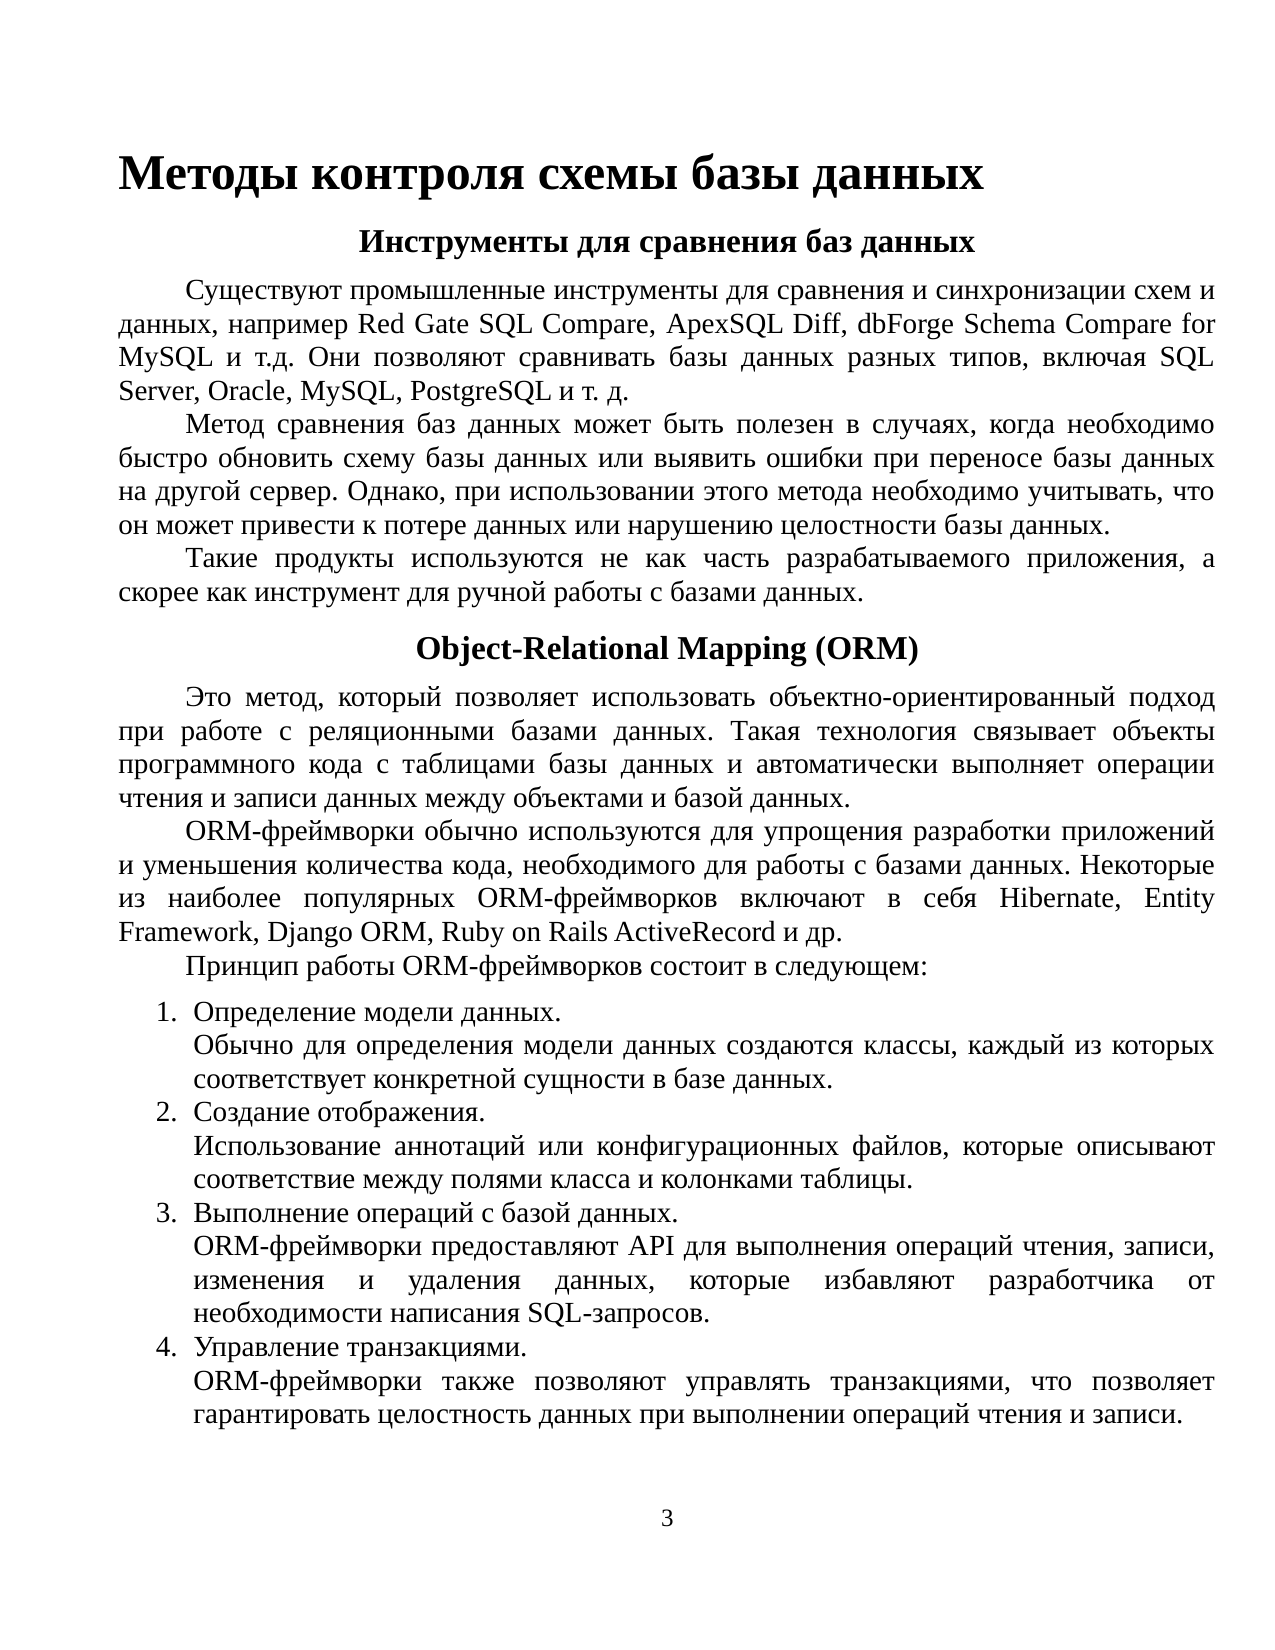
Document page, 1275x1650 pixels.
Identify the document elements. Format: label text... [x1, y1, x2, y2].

text Такие продукты используются не как часть разрабатываемого приложения, а скорее как инструмент для ручной работы с базами данных. [118, 541, 1216, 608]
subtitle Инструменты для сравнения баз данных [118, 221, 1216, 260]
list ORM-фреймворки предоставляют API для выполнения операций чтения, записи, изменения и удаления данных, которые избавляют разработчика от необходимости написания SQL-запросов. [156, 1228, 1216, 1329]
list Создание отображения. [156, 1094, 1216, 1128]
text Принцип работы ORM-фреймворков состоит в следующем: [118, 948, 1216, 981]
list Выполнение операций с базой данных. [156, 1195, 1216, 1228]
subtitle Object-Relational Mapping (ORM) [118, 628, 1216, 667]
list Определение модели данных. [156, 994, 1216, 1027]
text ORM-фреймворки обычно используются для упрощения разработки приложений и уменьшения количества кода, необходимого для работы с базами данных. Некоторые из наиболее популярных ORM-фреймворков включают в себя Hibernate, Entity Framework, Django ORM, Ruby on Rails ActiveRecord и др. [118, 813, 1216, 948]
text Метод сравнения баз данных может быть полезен в случаях, когда необходимо быстро обновить схему базы данных или выявить ошибки при переносе базы данных на другой сервер. Однако, при использовании этого метода необходимо учитывать, что он может привести к потере данных или нарушению целостности базы данных. [118, 406, 1216, 541]
list ORM-фреймворки также позволяют управлять транзакциями, что позволяет гарантировать целостность данных при выполнении операций чтения и записи. [156, 1363, 1216, 1430]
list Управление транзакциями. [156, 1329, 1216, 1363]
text Существуют промышленные инструменты для сравнения и синхронизации схем и данных, например Red Gate SQL Compare, ApexSQL Diff, dbForge Schema Compare for MySQL и т.д. Они позволяют сравнивать базы данных разных типов, включая SQL Server, Oracle, MySQL, PostgreSQL и т. д. [118, 272, 1216, 406]
list Обычно для определения модели данных создаются классы, каждый из которых соответствует конкретной сущности в базе данных. [156, 1027, 1216, 1094]
subtitle Методы контроля схемы базы данных [118, 143, 1216, 201]
list Использование аннотаций или конфигурационных файлов, которые описывают соответствие между полями класса и колонками таблицы. [156, 1128, 1216, 1195]
text Это метод, который позволяет использовать объектно-ориентированный подход при работе с реляционными базами данных. Такая технология связывает объекты программного кода с таблицами базы данных и автоматически выполняет операции чтения и записи данных между объектами и базой данных. [118, 679, 1216, 813]
